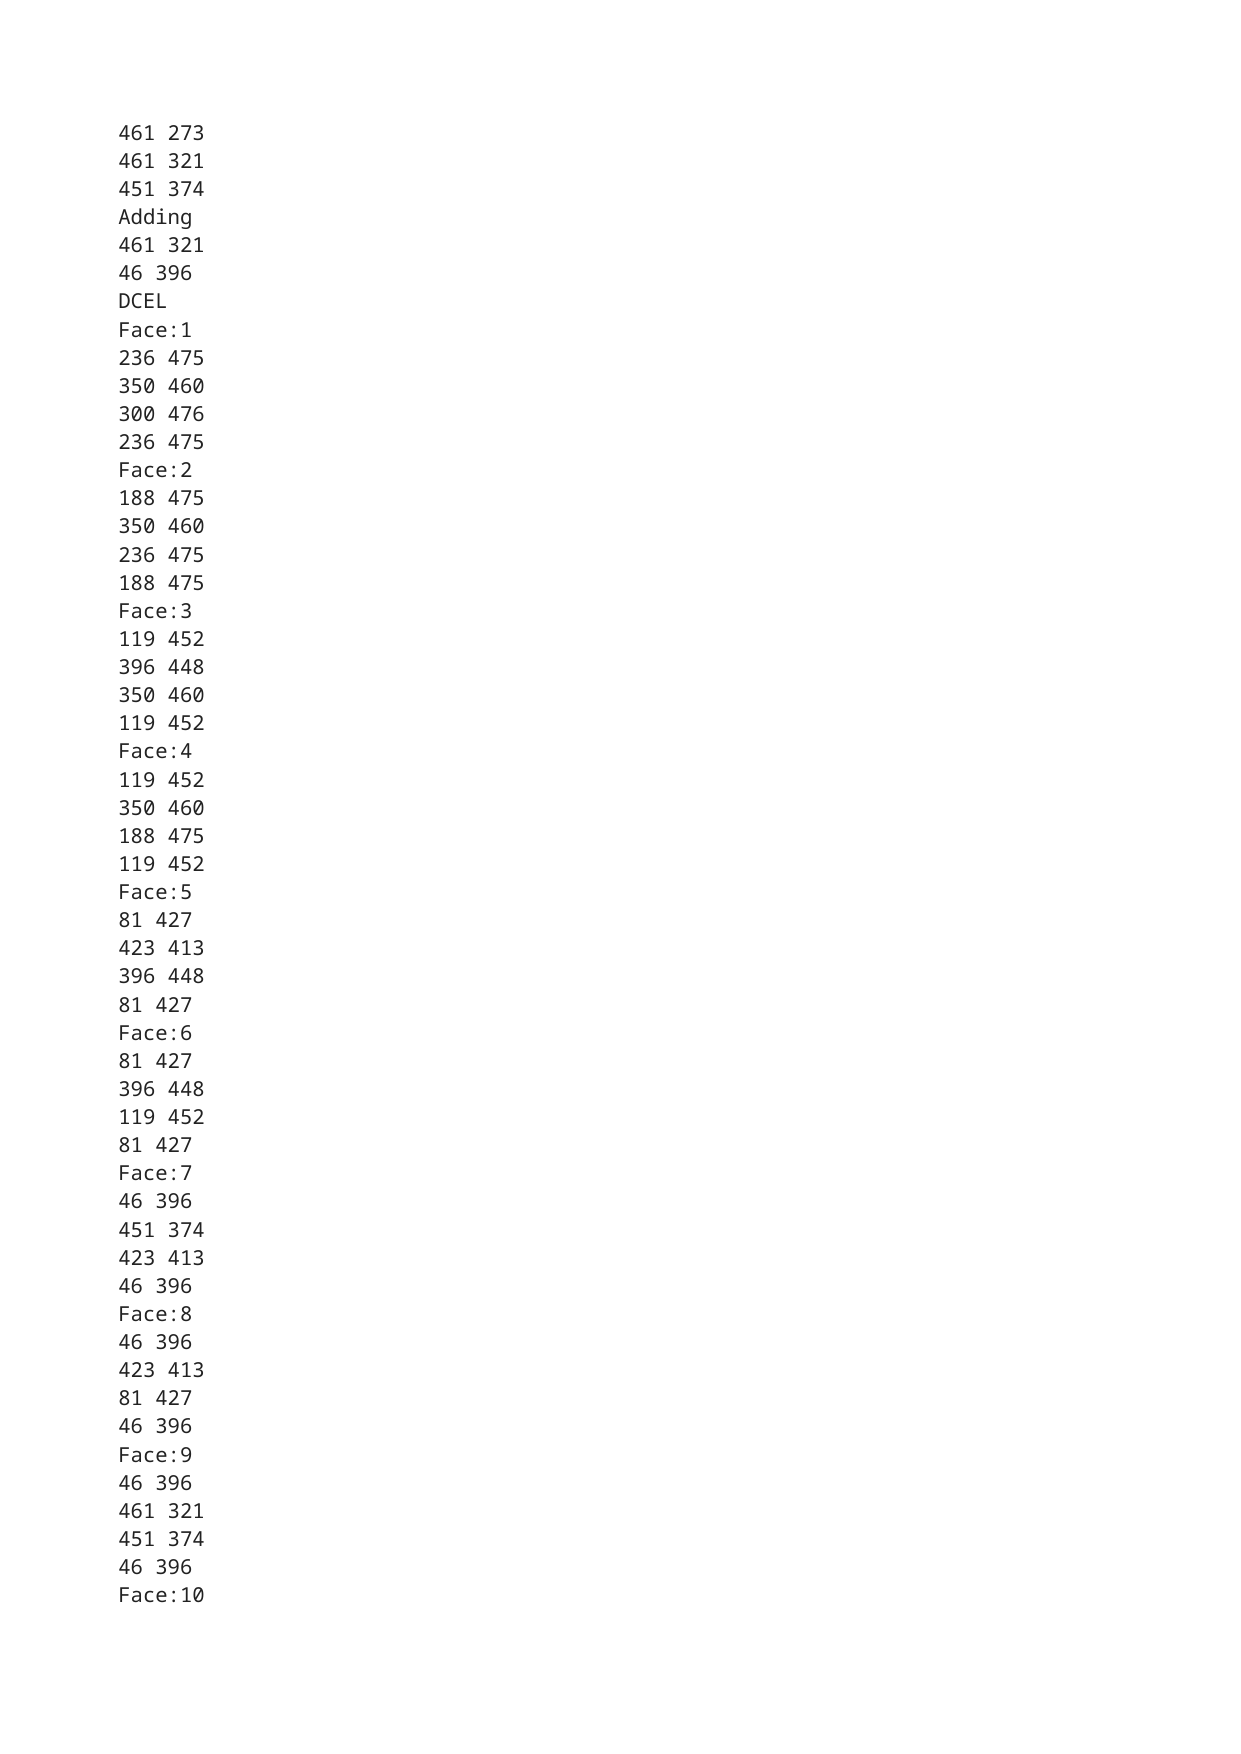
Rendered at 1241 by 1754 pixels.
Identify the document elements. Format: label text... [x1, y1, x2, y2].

text 461 273 461 321 451 374 Adding 461 321 46 396 DCEL Face:1 236 475 350 460 300 476 236 475 Face:2 188 475 350 460 236 475 188 475 Face:3 119 452 396 448 350 460 119 452 Face:4 119 452 350 460 188 475 119 452 Face:5 81 427 423 413 396 448 81 427 Face:6 81 427 396 448 119 452 81 427 Face:7 46 396 451 374 423 413 46 396 Face:8 46 396 423 413 81 427 46 396 Face:9 46 396 461 321 451 374 46 396 Face:10 [118, 118, 1122, 1609]
